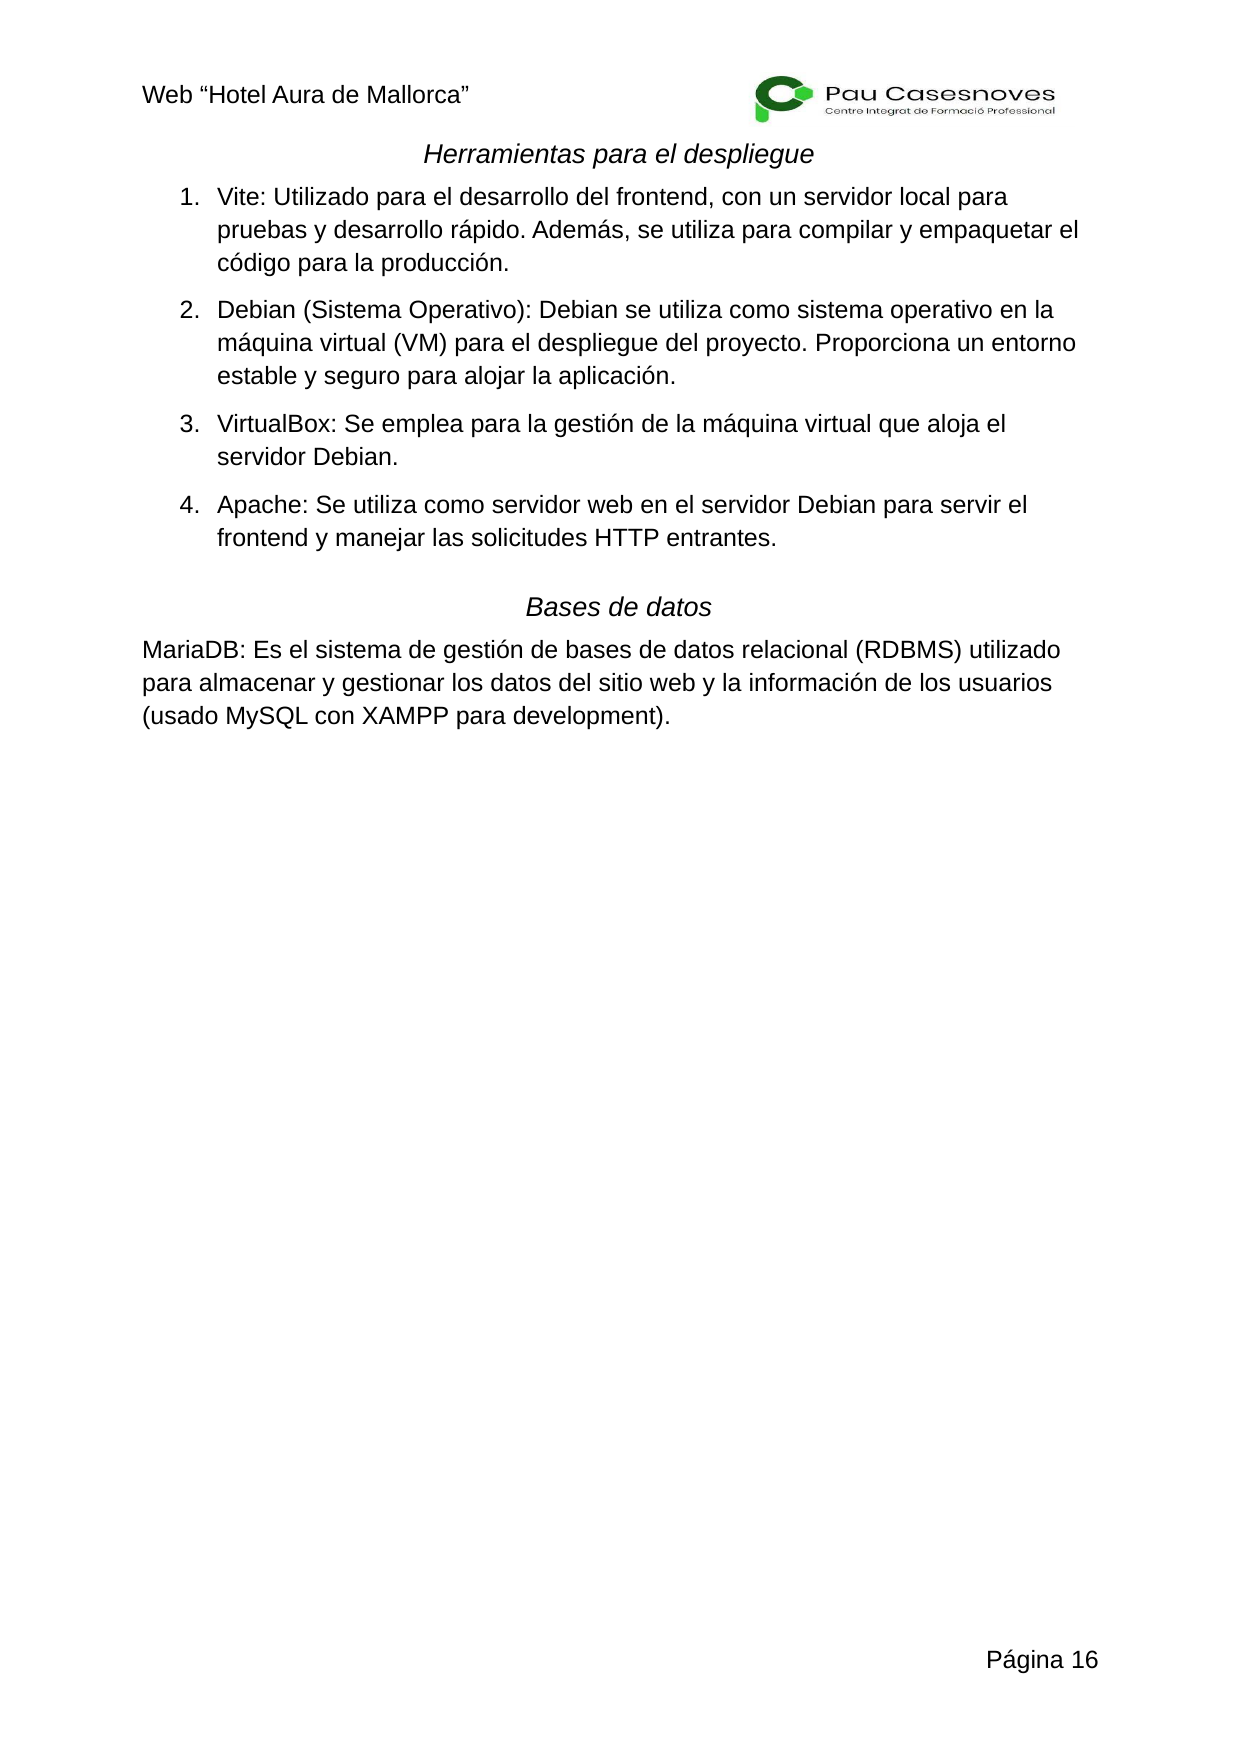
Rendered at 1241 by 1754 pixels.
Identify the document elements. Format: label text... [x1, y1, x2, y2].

subtitle Herramientas para el despliegue [142, 138, 1098, 169]
list Apache: Se utiliza como servidor web en el servidor Debian para servir el frontend y manejar las solicitudes HTTP entrantes. [179, 489, 1098, 551]
text MariaDB: Es el sistema de gestión de bases de datos relacional (RDBMS) utilizado para almacenar y gestionar los datos del sitio web y la información de los usuarios (usado MySQL con XAMPP para development). [142, 635, 1098, 729]
list VirtualBox: Se emplea para la gestión de la máquina virtual que aloja el servidor Debian. [179, 409, 1098, 471]
list Debian (Sistema Operativo): Debian se utiliza como sistema operativo en la máquina virtual (VM) para el despliegue del proyecto. Proporciona un entorno estable y seguro para alojar la aplicación. [179, 295, 1098, 390]
subtitle Bases de datos [142, 591, 1098, 622]
picture [748, 72, 1075, 127]
list Vite: Utilizado para el desarrollo del frontend, con un servidor local para pruebas y desarrollo rápido. Además, se utiliza para compilar y empaquetar el código para la producción. [179, 182, 1098, 276]
